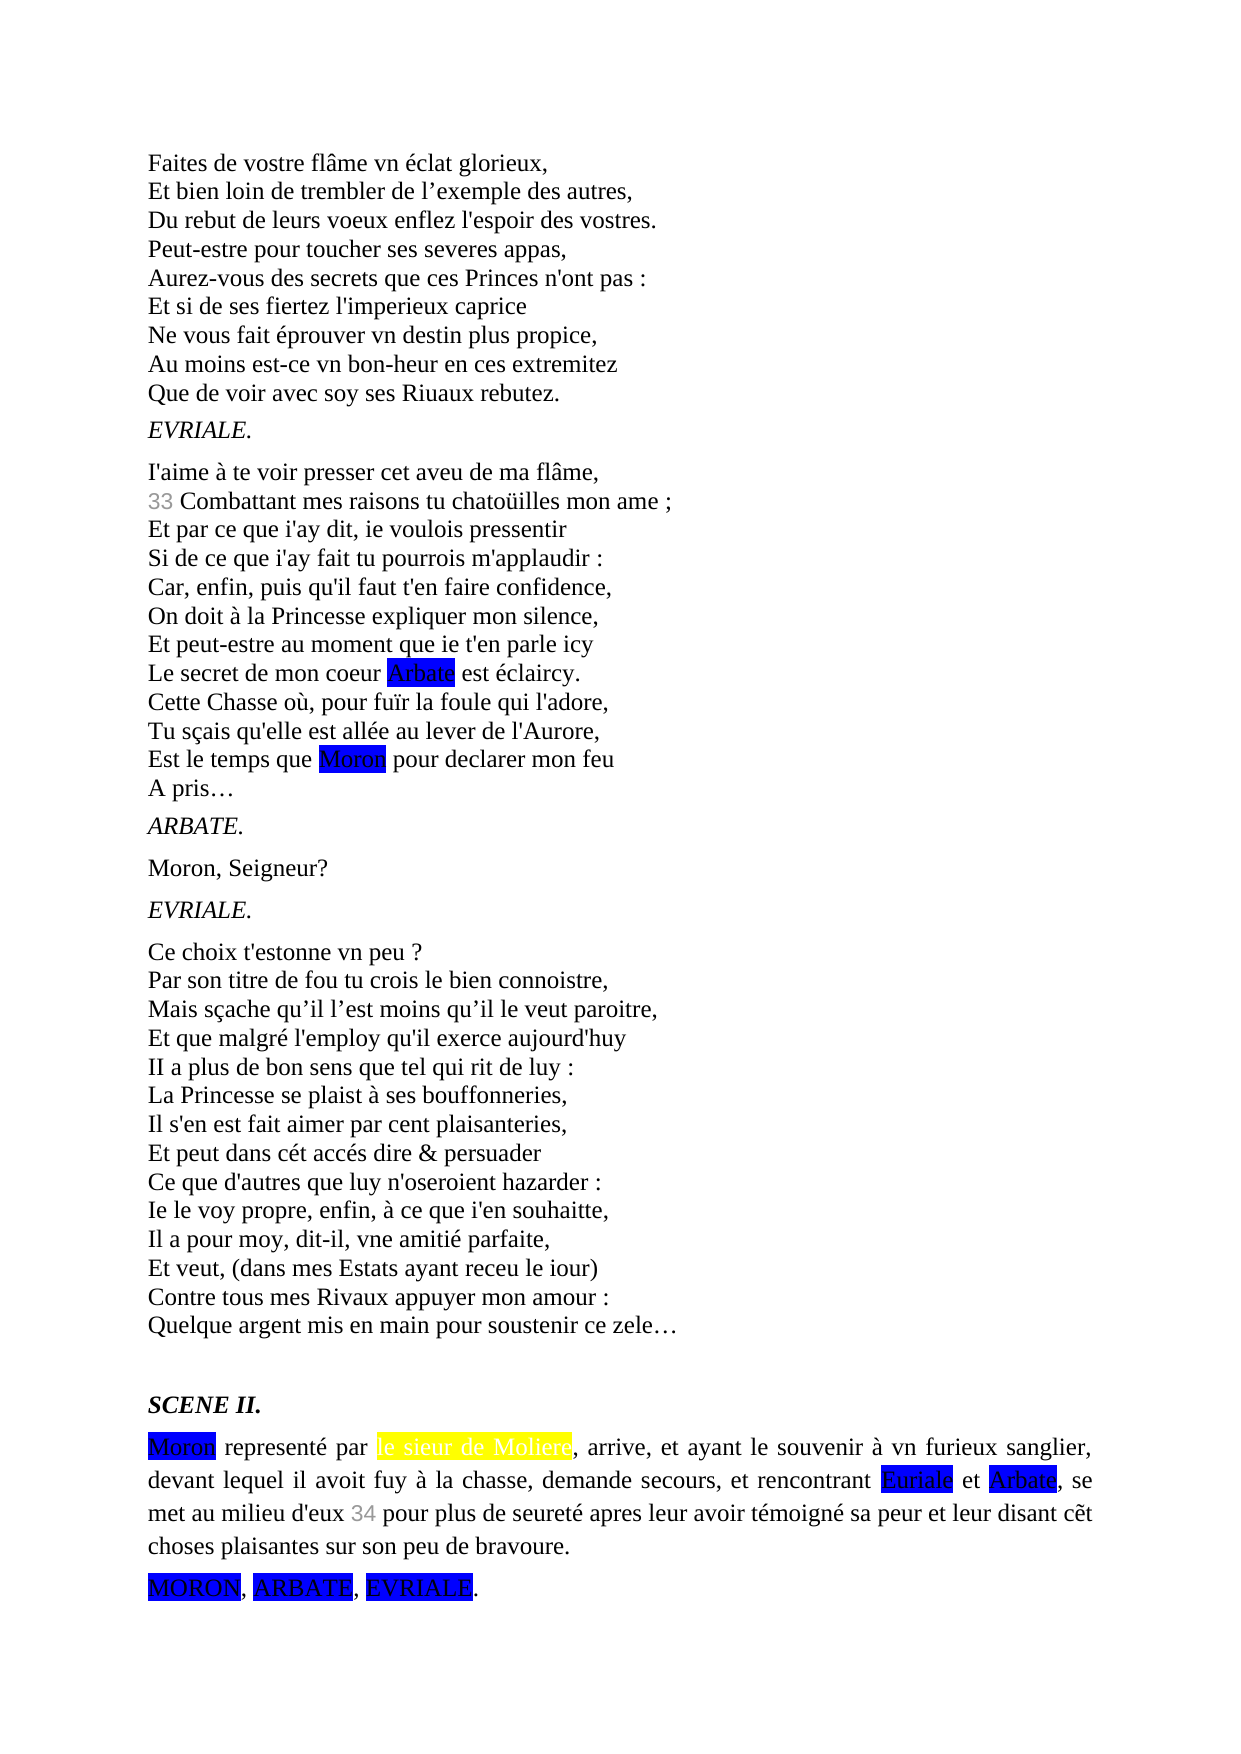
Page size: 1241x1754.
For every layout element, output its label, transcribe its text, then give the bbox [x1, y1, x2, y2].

text SCENE II. [148, 1390, 1093, 1418]
text Ce choix t'estonne vn peu ? Par son titre de fou tu crois le bien connoistre, Mais sçache qu’il l’est moins qu’il le veut paroitre, Et que malgré l'employ qu'il exerce aujourd'huy II a plus de bon sens que tel qui rit de luy : La Princesse se plaist à ses bouffonneries, Il s'en est fait aimer par cent plaisanteries, Et peut dans cét accés dire & persuader Ce que d'autres que luy n'oseroient hazarder : Ie le voy propre, enfin, à ce que i'en souhaitte, Il a pour moy, dit-il, vne amitié parfaite, Et veut, (dans mes Estats ayant receu le iour) Contre tous mes Rivaux appuyer mon amour : Quelque argent mis en main pour soustenir ce zele… [148, 937, 1093, 1339]
text EVRIALE. [148, 895, 1093, 923]
text Moron, Seigneur? [148, 853, 1093, 882]
text EVRIALE. [148, 415, 1093, 444]
text MORON, ARBATE, EVRIALE. [473, 1573, 1093, 1601]
text Faites de vostre flâme vn éclat glorieux, Et bien loin de trembler de l’exemple des autres, Du rebut de leurs voeux enflez l'espoir des vostres. Peut-estre pour toucher ses severes appas, Aurez-vous des secrets que ces Princes n'ont pas : Et si de ses fiertez l'imperieux caprice Ne vous fait éprouver vn destin plus propice, Au moins est-ce vn bon-heur en ces extremitez Que de voir avec soy ses Riuaux rebutez. [148, 148, 1093, 406]
text Moron representé par le sieur de Moliere, arrive, et ayant le souvenir à vn furieux sanglier, devant lequel il avoit fuy à la chasse, demande secours, et rencontrant Euriale et Arbate, se met au milieu d'eux 34 pour plus de seureté apres leur avoir témoigné sa peur et leur disant cẽt choses plaisantes sur son peu de bravoure. [148, 1432, 1093, 1559]
text I'aime à te voir presser cet aveu de ma flâme, 33 Combattant mes raisons tu chatoüilles mon ame ; Et par ce que i'ay dit, ie voulois pressentir Si de ce que i'ay fait tu pourrois m'applaudir : Car, enfin, puis qu'il faut t'en faire confidence, On doit à la Princesse expliquer mon silence, Et peut-estre au moment que ie t'en parle icy Le secret de mon coeur Arbate est éclaircy. Cette Chasse où, pour fuïr la foule qui l'adore, Tu sçais qu'elle est allée au lever de l'Aurore, Est le temps que Moron pour declarer mon feu A pris… [148, 457, 1093, 802]
text ARBATE. [148, 811, 1093, 840]
